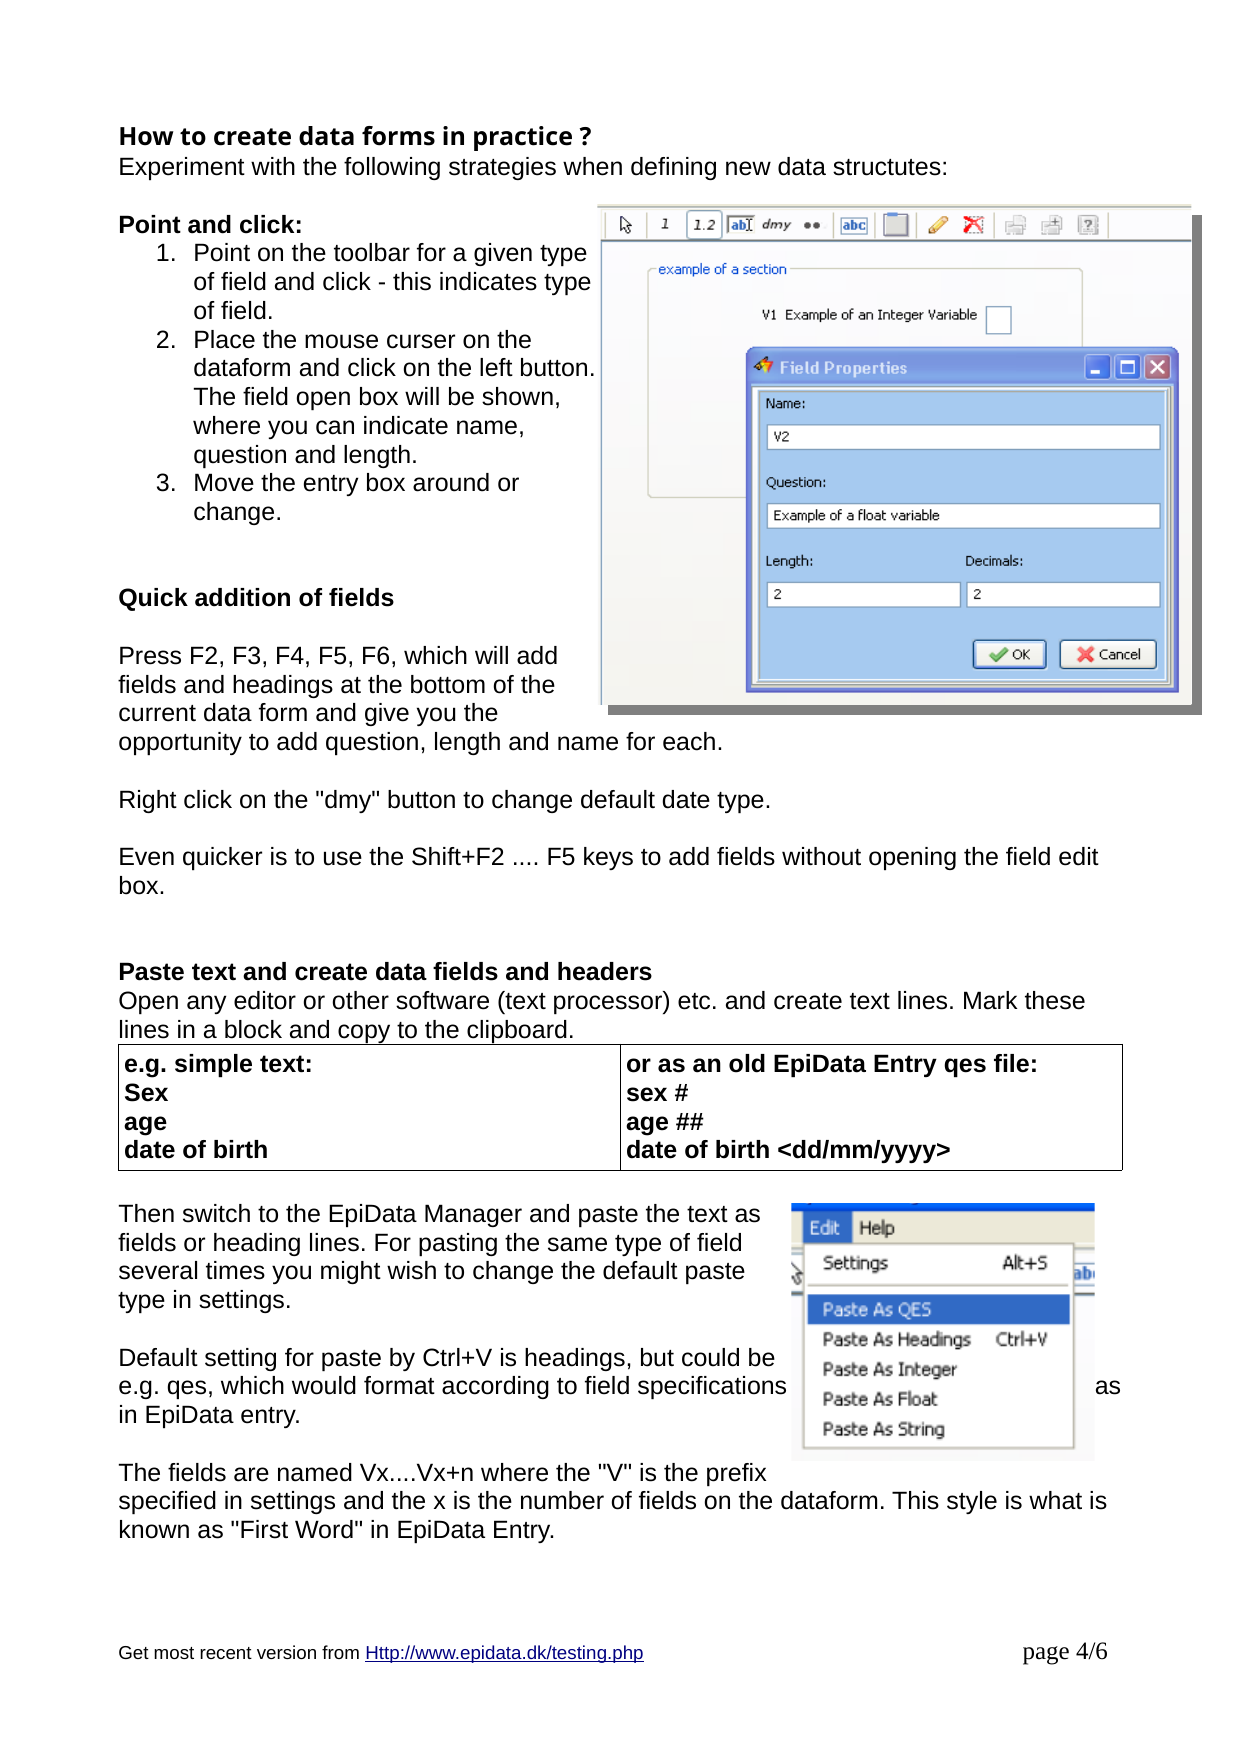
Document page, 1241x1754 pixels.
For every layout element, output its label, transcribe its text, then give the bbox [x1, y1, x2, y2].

picture [597, 204, 1192, 705]
picture [791, 1203, 1095, 1461]
text Quick addition of fields [118, 583, 597, 612]
text The fields are named Vx....Vx+n where the "V" is the prefix specified in settings and the x is the number of fields on the dataform. This style is what is known as "First Word" in EpiData Entry. [118, 1458, 1122, 1544]
text Open any editor or other software (text processor) etc. and create text lines. Mark these lines in a block and copy to the clipboard. [118, 986, 1122, 1043]
text How to create data forms in practice ? [118, 118, 1122, 152]
text Paste text and create data fields and headers [118, 957, 1122, 986]
text Right click on the "dmy" button to change default date type. [118, 785, 1122, 813]
text Experiment with the following strategies when defining new data structutes: [118, 152, 1122, 181]
text Default setting for paste by Ctrl+V is headings, but could be e.g. qes, which would format according to field specifications as in EpiData entry. [118, 1343, 791, 1429]
table_header or as an old EpiData Entry qes file: sex # age ## date of birth <dd/mm/yyyy> [621, 1045, 1122, 1170]
text Point and click: [118, 210, 597, 238]
text Then switch to the EpiData Manager and paste the text as fields or heading lines. For pasting the same type of field several times you might wish to change the default paste type in settings. [118, 1199, 1122, 1314]
list Move the entry box around or change. [156, 468, 597, 526]
text Even quicker is to use the Shift+F2 .... F5 keys to add fields without opening the field edit box. [118, 842, 1122, 900]
list Point on the toolbar for a given type of field and click - this indicates type of field. [156, 238, 597, 325]
list Place the mouse curser on the dataform and click on the left button. The field open box will be shown, where you can indicate name, question and length. [156, 325, 597, 468]
text Press F2, F3, F4, F5, F6, which will add fields and headings at the bottom of the current data form and give you the opportunity to add question, length and name for each. [118, 641, 1122, 756]
table_header e.g. simple text: Sex age date of birth [119, 1045, 620, 1170]
